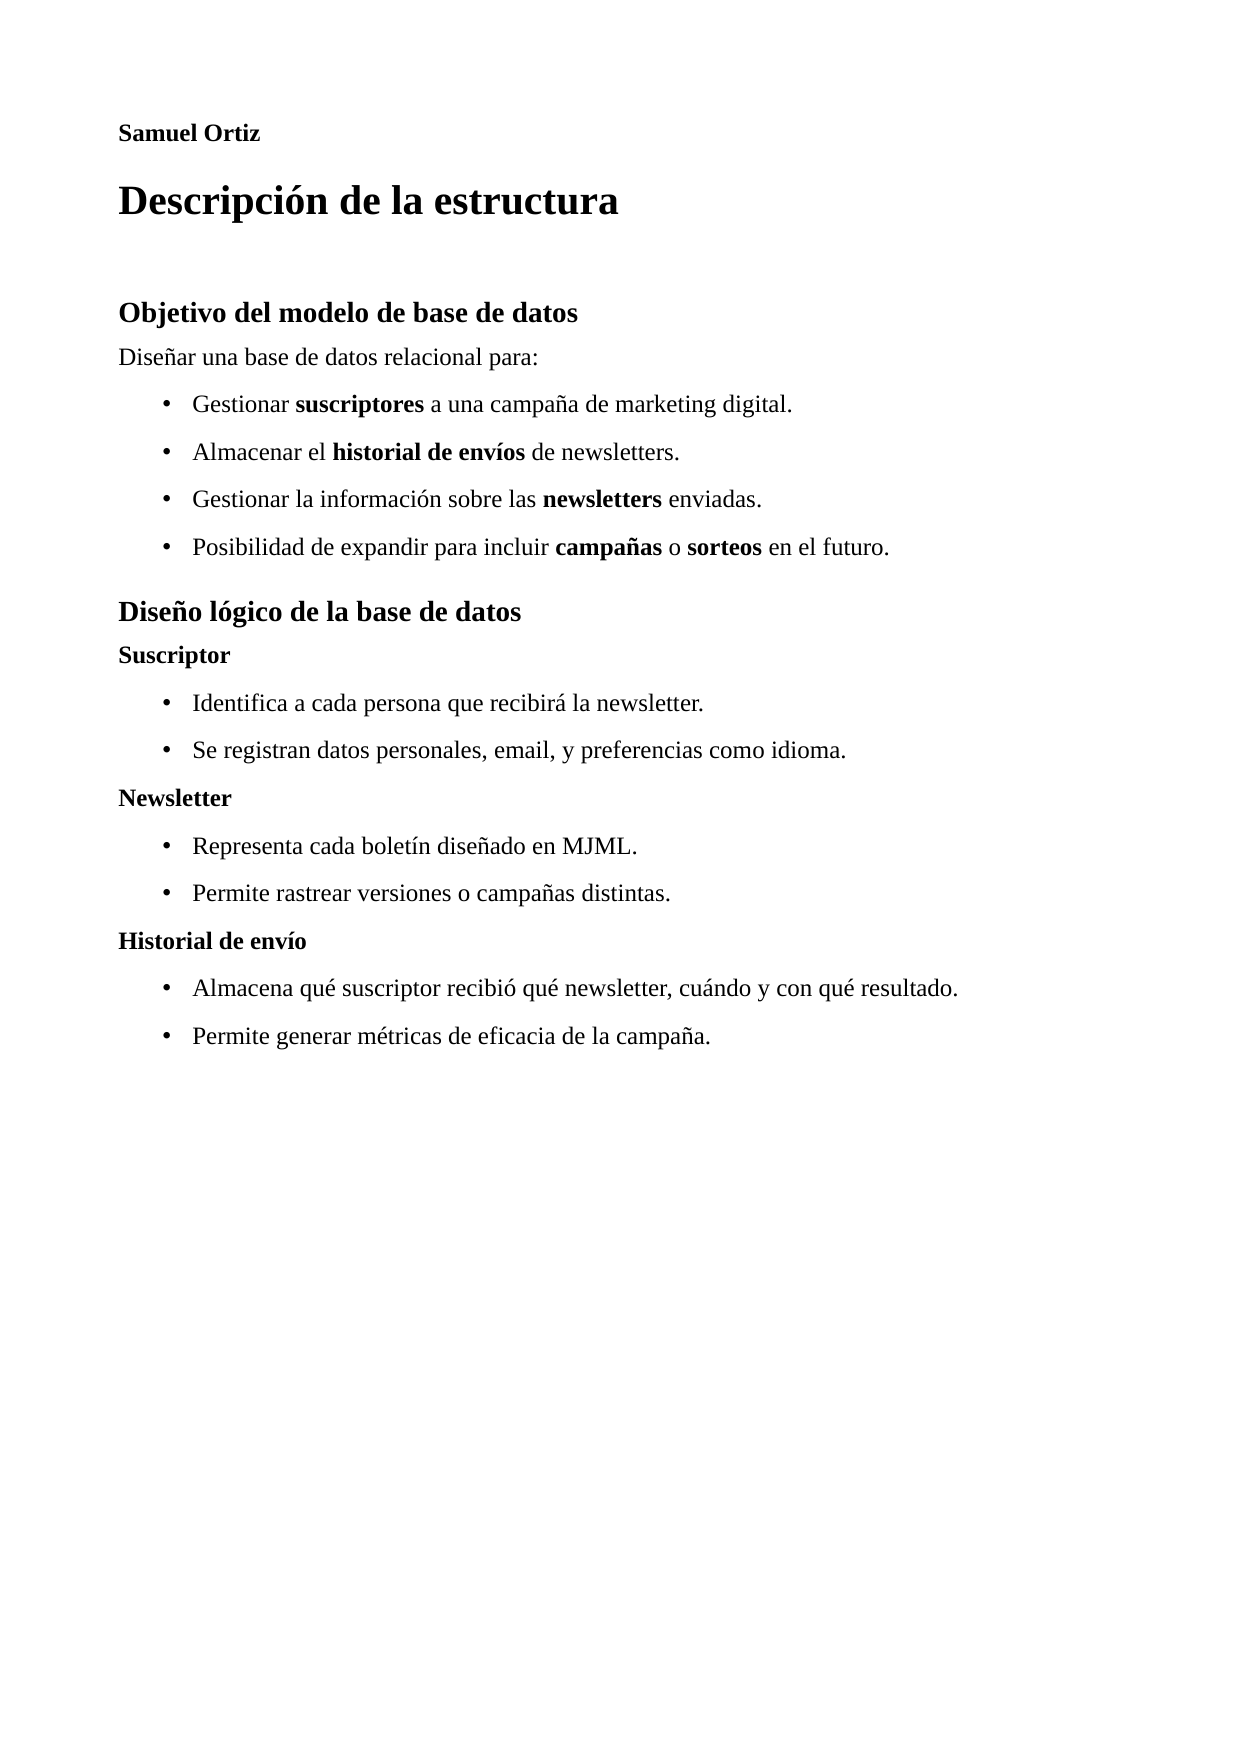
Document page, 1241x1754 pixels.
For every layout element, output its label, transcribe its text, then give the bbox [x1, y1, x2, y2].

text Suscriptor [118, 640, 1122, 669]
text Diseñar una base de datos relacional para: [118, 342, 1122, 370]
list Representa cada boletín diseñado en MJML. [162, 831, 1122, 859]
list Posibilidad de expandir para incluir campañas o sorteos en el futuro. [162, 532, 1122, 561]
list Permite rastrear versiones o campañas distintas. [162, 878, 1122, 907]
list Almacenar el historial de envíos de newsletters. [162, 437, 1122, 466]
list Identifica a cada persona que recibirá la newsletter. [162, 688, 1122, 717]
list Gestionar la información sobre las newsletters enviadas. [162, 484, 1122, 513]
text Descripción de la estructura [118, 176, 1122, 223]
subtitle Diseño lógico de la base de datos [118, 594, 1122, 628]
subtitle Objetivo del modelo de base de datos [118, 296, 1122, 329]
list Permite generar métricas de eficacia de la campaña. [162, 1021, 1122, 1050]
text Samuel Ortiz [118, 118, 1122, 147]
list Gestionar suscriptores a una campaña de marketing digital. [162, 389, 1122, 418]
text Historial de envío [118, 926, 1122, 955]
list Se registran datos personales, email, y preferencias como idioma. [162, 736, 1122, 764]
list Almacena qué suscriptor recibió qué newsletter, cuándo y con qué resultado. [162, 973, 1122, 1002]
text Newsletter [118, 783, 1122, 812]
